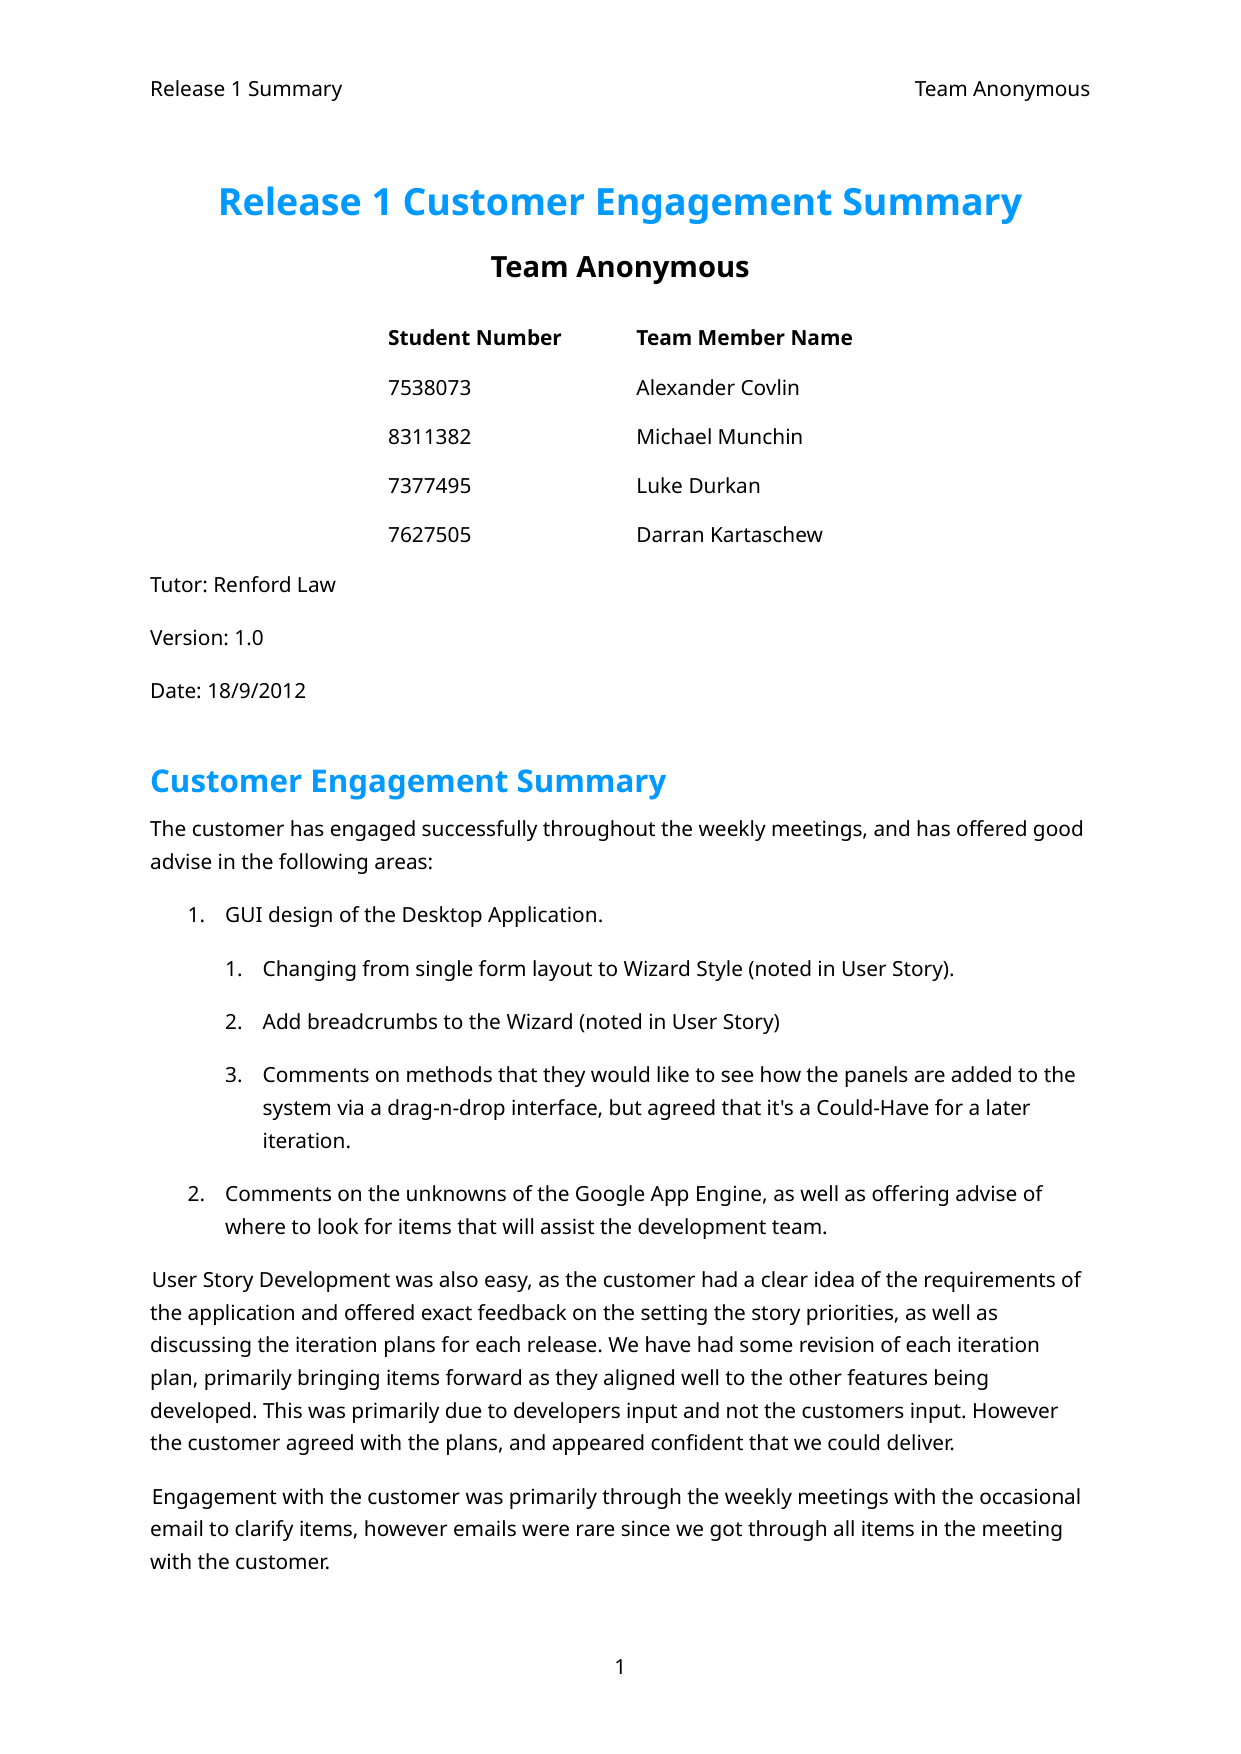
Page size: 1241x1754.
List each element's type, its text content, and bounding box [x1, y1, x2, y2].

text Team Anonymous [150, 246, 1090, 286]
subtitle Release 1 Customer Engagement Summary [150, 175, 1090, 226]
table_header Student Number [377, 323, 625, 373]
table_cell Darran Kartaschew [625, 520, 936, 570]
subtitle Customer Engagement Summary [150, 759, 1090, 802]
table_cell Alexander Covlin [625, 373, 936, 422]
text The customer has engaged successfully throughout the weekly meetings, and has offered good advise in the following areas: [150, 814, 1090, 875]
table_cell Michael Munchin [625, 422, 936, 471]
table_cell 7377495 [377, 471, 625, 520]
text User Story Development was also easy, as the customer had a clear idea of the requirements of the application and offered exact feedback on the setting the story priorities, as well as discussing the iteration plans for each release. We have had some revision of each iteration plan, primarily bringing items forward as they aligned well to the other features being developed. This was primarily due to developers input and not the customers input. However the customer agreed with the plans, and appeared confident that we could deliver. [150, 1265, 1090, 1457]
table_cell Luke Durkan [625, 471, 936, 520]
list Comments on methods that they would like to see how the panels are added to the system via a drag-n-drop interface, but agreed that it's a Could-Have for a later iteration. [225, 1061, 1090, 1154]
table_header Team Member Name [625, 323, 936, 373]
list GUI design of the Desktop Application. [187, 900, 1090, 929]
list Add breadcrumbs to the Wizard (noted in User Story) [225, 1007, 1090, 1036]
text Tutor: Renford Law [150, 570, 1090, 598]
table_cell 8311382 [377, 422, 625, 471]
text Date: 18/9/2012 [150, 677, 1090, 705]
text Engagement with the customer was primarily through the weekly meetings with the occasional email to clarify items, however emails were rare since we got through all items in the meeting with the customer. [150, 1482, 1090, 1575]
table_cell 7538073 [377, 373, 625, 422]
table_cell 7627505 [377, 520, 625, 570]
list Changing from single form layout to Wizard Style (noted in User Story). [225, 954, 1090, 982]
list Comments on the unknowns of the Google App Engine, as well as offering advise of where to look for items that will assist the development team. [187, 1179, 1090, 1240]
text Version: 1.0 [150, 623, 1090, 652]
